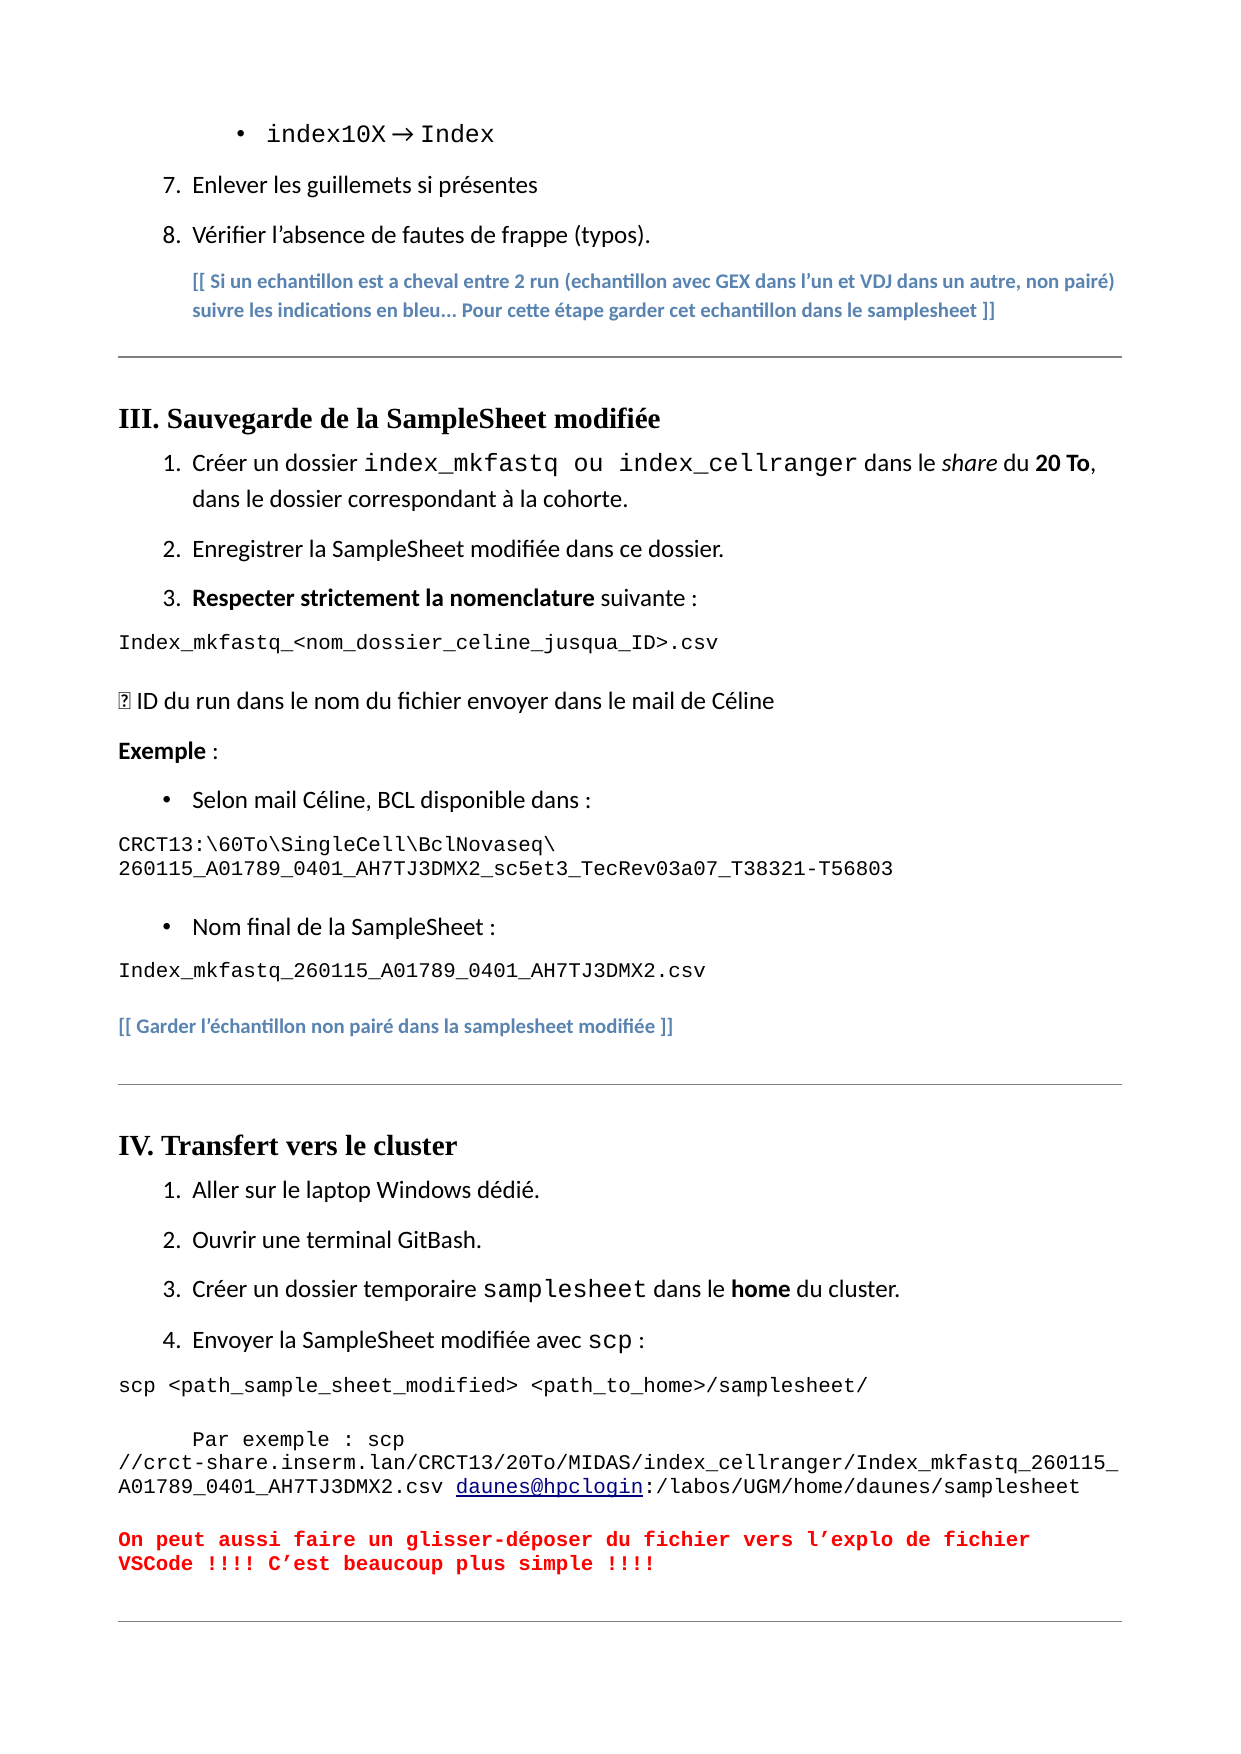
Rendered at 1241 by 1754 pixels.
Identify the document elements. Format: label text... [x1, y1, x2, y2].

text 💡 ID du run dans le nom du fichier envoyer dans le mail de Céline [118, 685, 1122, 716]
subtitle IV. Transfert vers le cluster [118, 1128, 1122, 1162]
list [[ Si un echantillon est a cheval entre 2 run (echantillon avec GEX dans l’un et VDJ dans un autre, non pairé) suivre les indications en bleu... Pour cette étape garder cet echantillon dans le samplesheet ]] [162, 268, 1122, 323]
text Index_mkfastq_<nom_dossier_celine_jusqua_ID>.csv [118, 632, 1122, 656]
text Index_mkfastq_260115_A01789_0401_AH7TJ3DMX2.csv [118, 960, 1122, 984]
list Vérifier l’absence de fautes de frappe (typos). [162, 219, 1122, 249]
list Envoyer la SampleSheet modifiée avec scp : [162, 1324, 1122, 1356]
subtitle III. Sauvegarde de la SampleSheet modifiée [118, 401, 1122, 434]
list Aller sur le laptop Windows dédié. [162, 1174, 1122, 1205]
text Exemple : [118, 735, 1122, 765]
text scp <path_sample_sheet_modified> <path_to_home>/samplesheet/ [118, 1375, 1122, 1399]
list Créer un dossier temporaire samplesheet dans le home du cluster. [162, 1273, 1122, 1305]
text [[ Garder l’échantillon non pairé dans la samplesheet modifiée ]] [118, 1013, 1122, 1039]
list index10X → Index [236, 118, 1122, 150]
list Créer un dossier index_mkfastq ou index_cellranger dans le share du 20 To, dans le dossier correspondant à la cohorte. [162, 447, 1122, 514]
text CRCT13:\60To\SingleCell\BclNovaseq\ [118, 834, 1122, 858]
list Ouvrir une terminal GitBash. [162, 1224, 1122, 1254]
text On peut aussi faire un glisser-déposer du fichier vers l’explo de fichier VSCode !!!! C’est beaucoup plus simple !!!! [118, 1529, 1122, 1576]
list Respecter strictement la nomenclature suivante : [162, 582, 1122, 613]
text 260115_A01789_0401_AH7TJ3DMX2_sc5et3_TecRev03a07_T38321-T56803 [118, 858, 1122, 881]
list Nom final de la SampleSheet : [162, 911, 1122, 941]
list Selon mail Céline, BCL disponible dans : [162, 784, 1122, 815]
list Enlever les guillemets si présentes [162, 169, 1122, 200]
text Par exemple : scp //crct-share.inserm.lan/CRCT13/20To/MIDAS/index_cellranger/Index_mkfastq_260115_A01789_0401_AH7TJ3DMX2.csv daunes@hpclogin:/labos/UGM/home/daunes/samplesheet [118, 1428, 1122, 1499]
list Enregistrer la SampleSheet modifiée dans ce dossier. [162, 533, 1122, 563]
